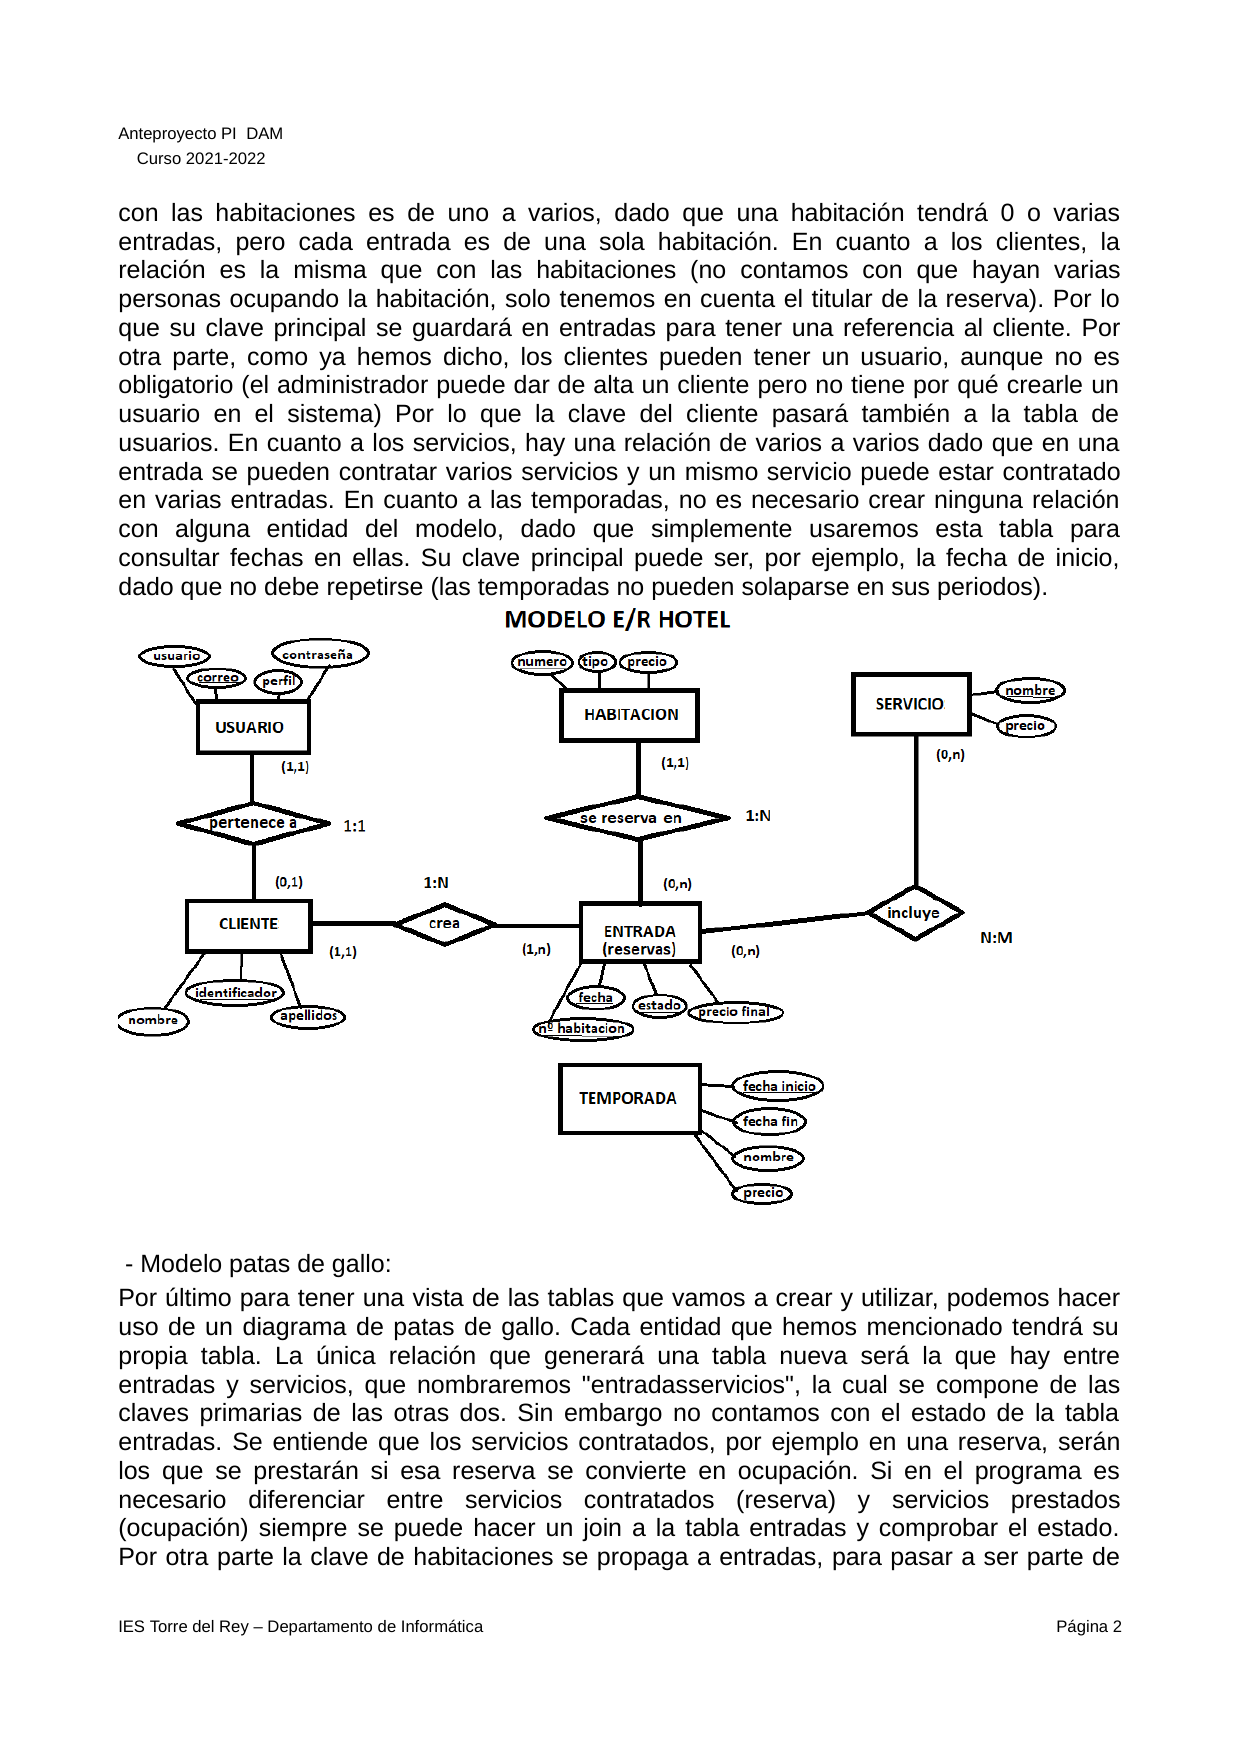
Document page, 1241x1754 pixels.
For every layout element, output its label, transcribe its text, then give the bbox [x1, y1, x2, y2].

text con las habitaciones es de uno a varios, dado que una habitación tendrá 0 o varias entradas, pero cada entrada es de una sola habitación. En cuanto a los clientes, la relación es la misma que con las habitaciones (no contamos con que hayan varias personas ocupando la habitación, solo tenemos en cuenta el titular de la reserva). Por lo que su clave principal se guardará en entradas para tener una referencia al cliente. Por otra parte, como ya hemos dicho, los clientes pueden tener un usuario, aunque no es obligatorio (el administrador puede dar de alta un cliente pero no tiene por qué crearle un usuario en el sistema) Por lo que la clave del cliente pasará también a la tabla de usuarios. En cuanto a los servicios, hay una relación de varios a varios dado que en una entrada se pueden contratar varios servicios y un mismo servicio puede estar contratado en varias entradas. En cuanto a las temporadas, no es necesario crear ninguna relación con alguna entidad del modelo, dado que simplemente usaremos esta tabla para consultar fechas en ellas. Su clave principal puede ser, por ejemplo, la fecha de inicio, dado que no debe repetirse (las temporadas no pueden solaparse en sus periodos). [118, 198, 1122, 600]
text Por último para tener una vista de las tablas que vamos a crear y utilizar, podemos hacer uso de un diagrama de patas de gallo. Cada entidad que hemos mencionado tendrá su propia tabla. La única relación que generará una tabla nueva será la que hay entre entradas y servicios, que nombraremos "entradasservicios", la cual se compone de las claves primarias de las otras dos. Sin embargo no contamos con el estado de la tabla entradas. Se entiende que los servicios contratados, por ejemplo en una reserva, serán los que se prestarán si esa reserva se convierte en ocupación. Si en el programa es necesario diferenciar entre servicios contratados (reserva) y servicios prestados (ocupación) siempre se puede hacer un join a la tabla entradas y comprobar el estado. Por otra parte la clave de habitaciones se propaga a entradas, para pasar a ser parte de [118, 1283, 1122, 1571]
text - Modelo patas de gallo: [118, 1249, 1122, 1277]
picture [118, 600, 1122, 1214]
